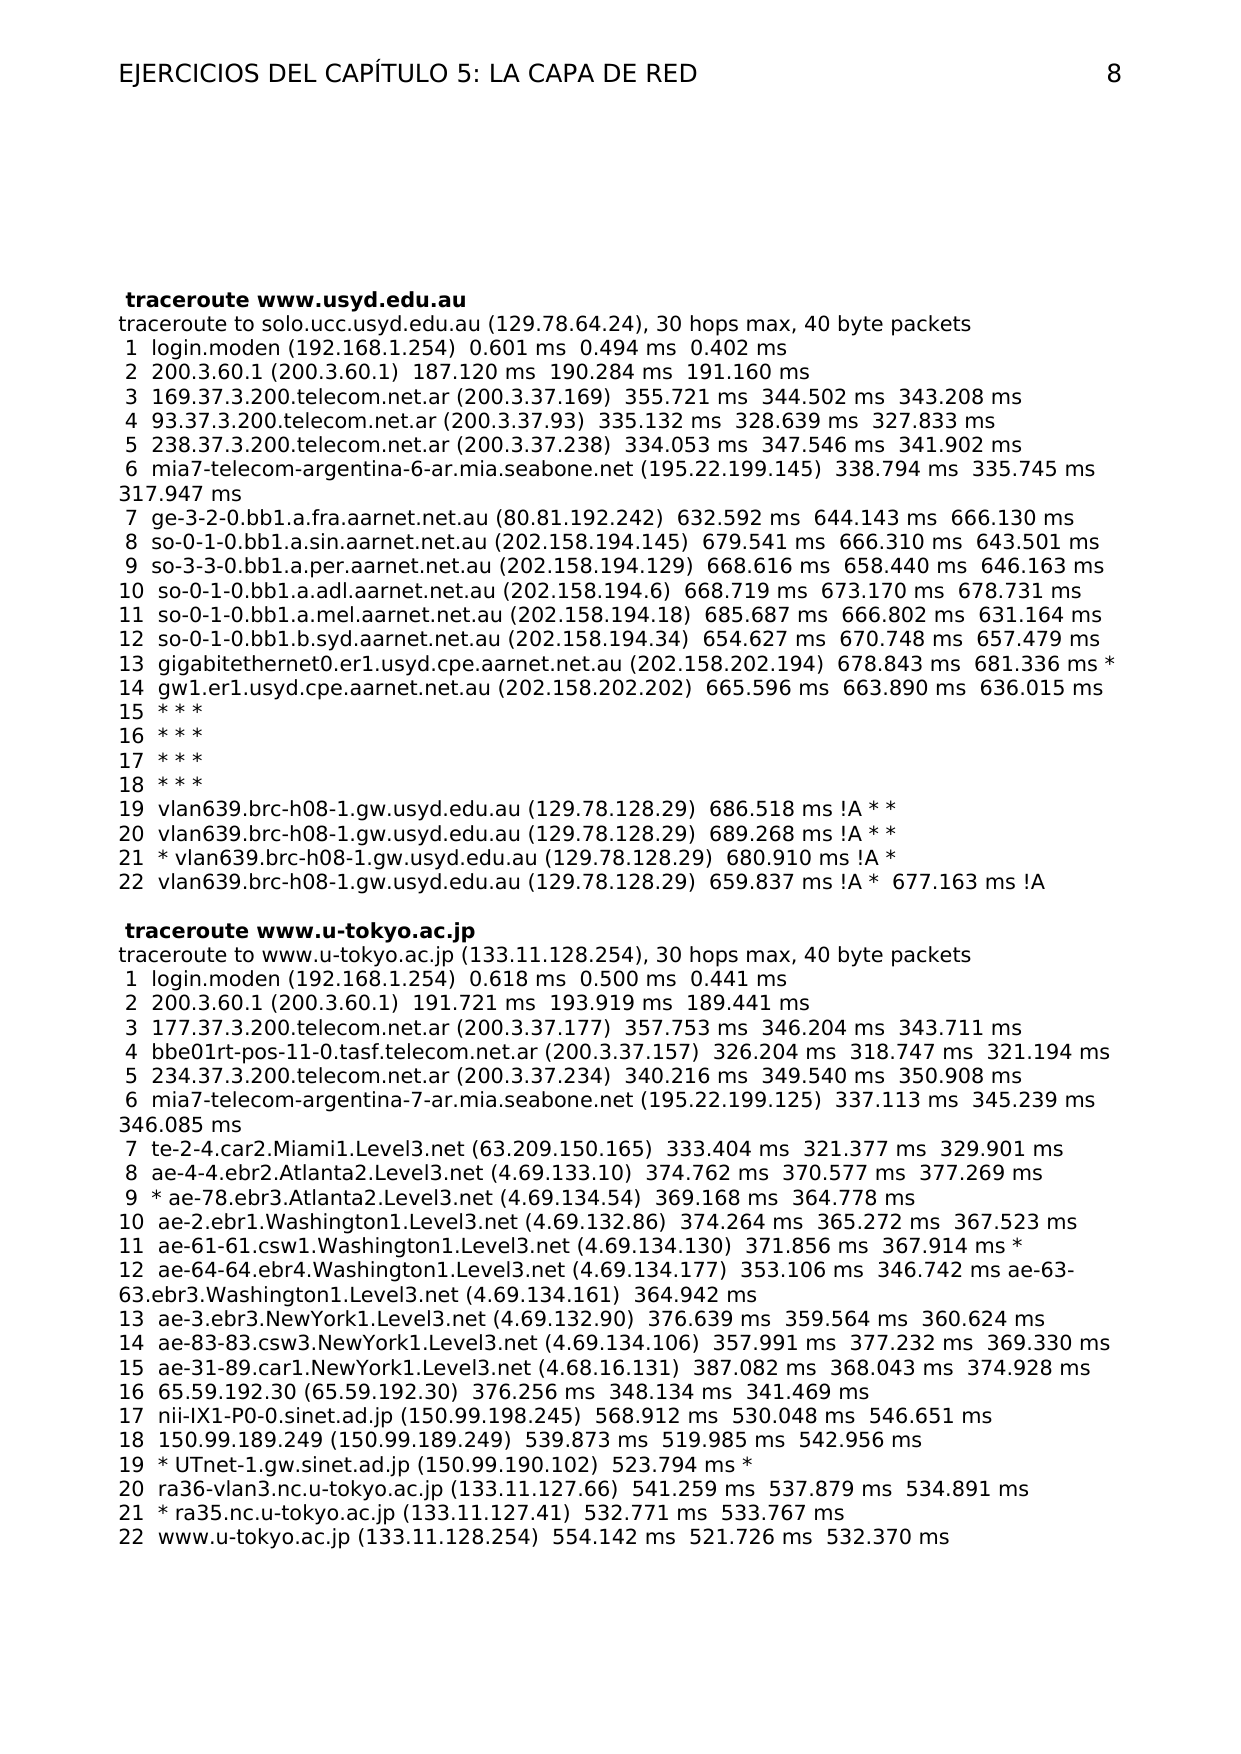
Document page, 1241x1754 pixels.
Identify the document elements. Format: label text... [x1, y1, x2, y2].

text 1 login.moden (192.168.1.254) 0.618 ms 0.500 ms 0.441 ms [118, 967, 1122, 991]
text traceroute to www.u-tokyo.ac.jp (133.11.128.254), 30 hops max, 40 byte packets [118, 943, 1122, 967]
text traceroute to solo.ucc.usyd.edu.au (129.78.64.24), 30 hops max, 40 byte packets [118, 312, 1122, 336]
text 9 * ae-78.ebr3.Atlanta2.Level3.net (4.69.134.54) 369.168 ms 364.778 ms [118, 1186, 1122, 1210]
text 15 * * * [118, 700, 1122, 724]
text 8 so-0-1-0.bb1.a.sin.aarnet.net.au (202.158.194.145) 679.541 ms 666.310 ms 643.501 ms [118, 530, 1122, 554]
text 12 so-0-1-0.bb1.b.syd.aarnet.net.au (202.158.194.34) 654.627 ms 670.748 ms 657.479 ms [118, 627, 1122, 652]
text 1 login.moden (192.168.1.254) 0.601 ms 0.494 ms 0.402 ms [118, 336, 1122, 360]
text 21 * ra35.nc.u-tokyo.ac.jp (133.11.127.41) 532.771 ms 533.767 ms [118, 1501, 1122, 1525]
text 4 bbe01rt-pos-11-0.tasf.telecom.net.ar (200.3.37.157) 326.204 ms 318.747 ms 321.194 ms [118, 1040, 1122, 1064]
text 20 vlan639.brc-h08-1.gw.usyd.edu.au (129.78.128.29) 689.268 ms !A * * [118, 822, 1122, 846]
text 11 so-0-1-0.bb1.a.mel.aarnet.net.au (202.158.194.18) 685.687 ms 666.802 ms 631.164 ms [118, 603, 1122, 627]
text traceroute www.usyd.edu.au [118, 288, 1122, 312]
text 14 ae-83-83.csw3.NewYork1.Level3.net (4.69.134.106) 357.991 ms 377.232 ms 369.330 ms [118, 1331, 1122, 1356]
text 13 gigabitethernet0.er1.usyd.cpe.aarnet.net.au (202.158.202.194) 678.843 ms 681.336 ms * [118, 652, 1122, 676]
text 11 ae-61-61.csw1.Washington1.Level3.net (4.69.134.130) 371.856 ms 367.914 ms * [118, 1234, 1122, 1258]
text 18 * * * [118, 773, 1122, 797]
text 19 vlan639.brc-h08-1.gw.usyd.edu.au (129.78.128.29) 686.518 ms !A * * [118, 797, 1122, 822]
text 3 177.37.3.200.telecom.net.ar (200.3.37.177) 357.753 ms 346.204 ms 343.711 ms [118, 1016, 1122, 1040]
text 13 ae-3.ebr3.NewYork1.Level3.net (4.69.132.90) 376.639 ms 359.564 ms 360.624 ms [118, 1307, 1122, 1331]
text 5 238.37.3.200.telecom.net.ar (200.3.37.238) 334.053 ms 347.546 ms 341.902 ms [118, 433, 1122, 457]
text 9 so-3-3-0.bb1.a.per.aarnet.net.au (202.158.194.129) 668.616 ms 658.440 ms 646.163 ms [118, 554, 1122, 579]
text traceroute www.u-tokyo.ac.jp [118, 919, 1122, 943]
text 12 ae-64-64.ebr4.Washington1.Level3.net (4.69.134.177) 353.106 ms 346.742 ms ae-63-63.ebr3.Washington1.Level3.net (4.69.134.161) 364.942 ms [118, 1258, 1122, 1307]
text 18 150.99.189.249 (150.99.189.249) 539.873 ms 519.985 ms 542.956 ms [118, 1428, 1122, 1453]
text 16 * * * [118, 724, 1122, 749]
text 4 93.37.3.200.telecom.net.ar (200.3.37.93) 335.132 ms 328.639 ms 327.833 ms [118, 409, 1122, 433]
text 3 169.37.3.200.telecom.net.ar (200.3.37.169) 355.721 ms 344.502 ms 343.208 ms [118, 385, 1122, 409]
text 22 vlan639.brc-h08-1.gw.usyd.edu.au (129.78.128.29) 659.837 ms !A * 677.163 ms !A [118, 870, 1122, 894]
text 17 nii-IX1-P0-0.sinet.ad.jp (150.99.198.245) 568.912 ms 530.048 ms 546.651 ms [118, 1404, 1122, 1428]
text 2 200.3.60.1 (200.3.60.1) 187.120 ms 190.284 ms 191.160 ms [118, 360, 1122, 385]
text 5 234.37.3.200.telecom.net.ar (200.3.37.234) 340.216 ms 349.540 ms 350.908 ms [118, 1064, 1122, 1088]
text 20 ra36-vlan3.nc.u-tokyo.ac.jp (133.11.127.66) 541.259 ms 537.879 ms 534.891 ms [118, 1477, 1122, 1501]
text 2 200.3.60.1 (200.3.60.1) 191.721 ms 193.919 ms 189.441 ms [118, 991, 1122, 1016]
text 10 so-0-1-0.bb1.a.adl.aarnet.net.au (202.158.194.6) 668.719 ms 673.170 ms 678.731 ms [118, 579, 1122, 603]
text 19 * UTnet-1.gw.sinet.ad.jp (150.99.190.102) 523.794 ms * [118, 1453, 1122, 1477]
text 7 ge-3-2-0.bb1.a.fra.aarnet.net.au (80.81.192.242) 632.592 ms 644.143 ms 666.130 ms [118, 506, 1122, 530]
text 7 te-2-4.car2.Miami1.Level3.net (63.209.150.165) 333.404 ms 321.377 ms 329.901 ms [118, 1137, 1122, 1161]
text 17 * * * [118, 749, 1122, 773]
text 22 www.u-tokyo.ac.jp (133.11.128.254) 554.142 ms 521.726 ms 532.370 ms [118, 1525, 1122, 1550]
text 15 ae-31-89.car1.NewYork1.Level3.net (4.68.16.131) 387.082 ms 368.043 ms 374.928 ms [118, 1356, 1122, 1380]
text 21 * vlan639.brc-h08-1.gw.usyd.edu.au (129.78.128.29) 680.910 ms !A * [118, 846, 1122, 870]
text 14 gw1.er1.usyd.cpe.aarnet.net.au (202.158.202.202) 665.596 ms 663.890 ms 636.015 ms [118, 676, 1122, 700]
text 10 ae-2.ebr1.Washington1.Level3.net (4.69.132.86) 374.264 ms 365.272 ms 367.523 ms [118, 1210, 1122, 1234]
text 6 mia7-telecom-argentina-6-ar.mia.seabone.net (195.22.199.145) 338.794 ms 335.745 ms 317.947 ms [118, 457, 1122, 506]
text 8 ae-4-4.ebr2.Atlanta2.Level3.net (4.69.133.10) 374.762 ms 370.577 ms 377.269 ms [118, 1161, 1122, 1186]
text 6 mia7-telecom-argentina-7-ar.mia.seabone.net (195.22.199.125) 337.113 ms 345.239 ms 346.085 ms [118, 1088, 1122, 1137]
text 16 65.59.192.30 (65.59.192.30) 376.256 ms 348.134 ms 341.469 ms [118, 1380, 1122, 1404]
